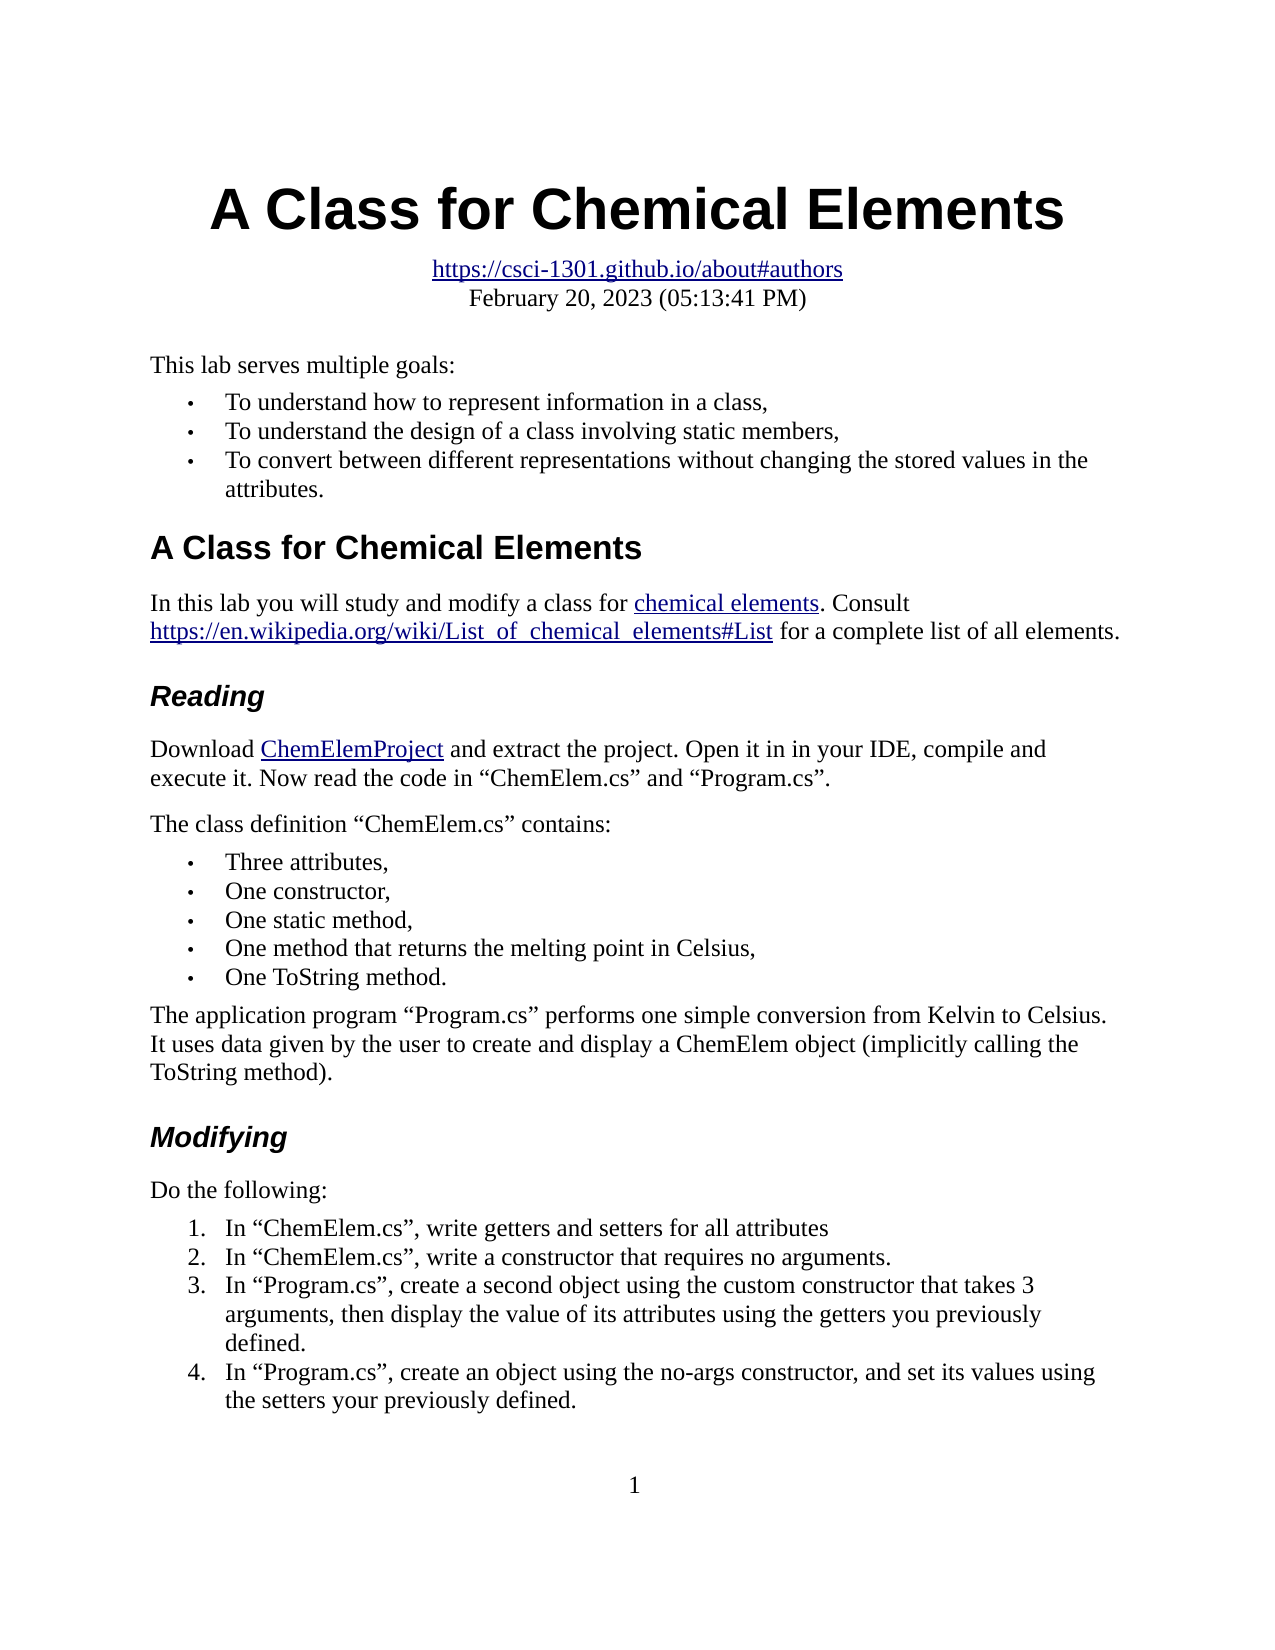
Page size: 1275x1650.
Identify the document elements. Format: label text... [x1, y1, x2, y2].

text The application program “Program.cs” performs one simple conversion from Kelvin to Celsius. It uses data given by the user to create and display a ChemElem object (implicitly calling the ToString method). [150, 1000, 1125, 1086]
title A Class for Chemical Elements [150, 175, 1125, 242]
text In this lab you will study and modify a class for chemical elements. Consult https://en.wikipedia.org/wiki/List_of_chemical_elements#List for a complete list of all elements. [150, 588, 1125, 645]
subtitle Modifying [150, 1120, 1125, 1154]
list Three attributes, [187, 847, 1125, 876]
list In “ChemElem.cs”, write getters and setters for all attributes [187, 1213, 1125, 1242]
text https://csci-1301.github.io/about#authors [150, 254, 1125, 283]
text Download ChemElemProject and extract the project. Open it in in your IDE, compile and execute it. Now read the code in “ChemElem.cs” and “Program.cs”. [150, 734, 1125, 792]
text This lab serves multiple goals: [150, 350, 1125, 378]
list One constructor, [187, 876, 1125, 905]
list One static method, [187, 905, 1125, 933]
list To understand how to represent information in a class, [187, 387, 1125, 416]
subtitle A Class for Chemical Elements [150, 527, 1125, 566]
subtitle Reading [150, 679, 1125, 713]
text Do the following: [150, 1175, 1125, 1204]
list In “Program.cs”, create a second object using the custom constructor that takes 3 arguments, then display the value of its attributes using the getters you previously defined. [187, 1270, 1125, 1357]
list One method that returns the melting point in Celsius, [187, 933, 1125, 962]
list In “ChemElem.cs”, write a constructor that requires no arguments. [187, 1242, 1125, 1270]
list One ToString method. [187, 962, 1125, 991]
list In “Program.cs”, create an object using the no-args constructor, and set its values using the setters your previously defined. [187, 1357, 1125, 1414]
list To understand the design of a class involving static members, [187, 416, 1125, 445]
text February 20, 2023 (05:13:41 PM) [150, 283, 1125, 312]
text The class definition “ChemElem.cs” contains: [150, 809, 1125, 838]
list To convert between different representations without changing the stored values in the attributes. [187, 445, 1125, 502]
